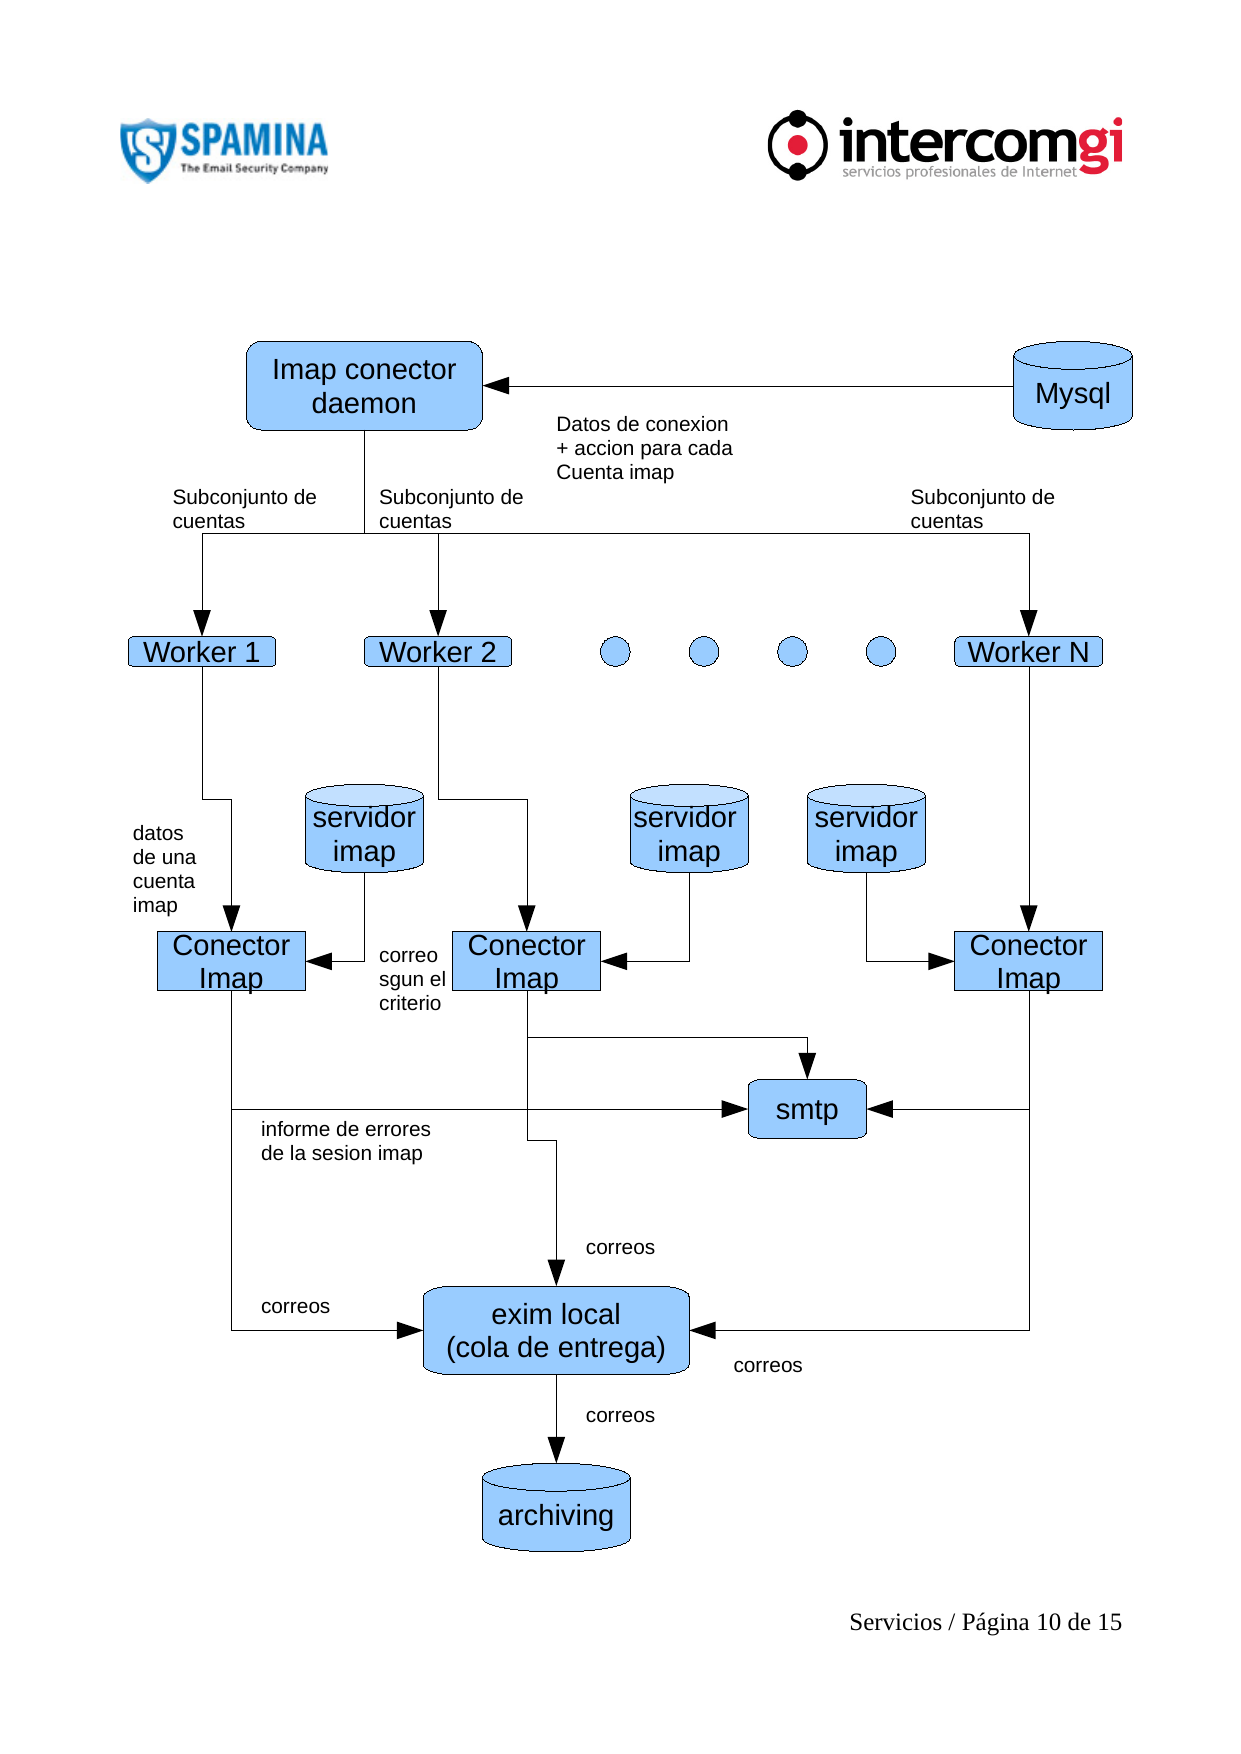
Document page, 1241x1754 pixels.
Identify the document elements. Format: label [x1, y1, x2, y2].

picture [767, 109, 1123, 181]
picture [120, 118, 329, 184]
